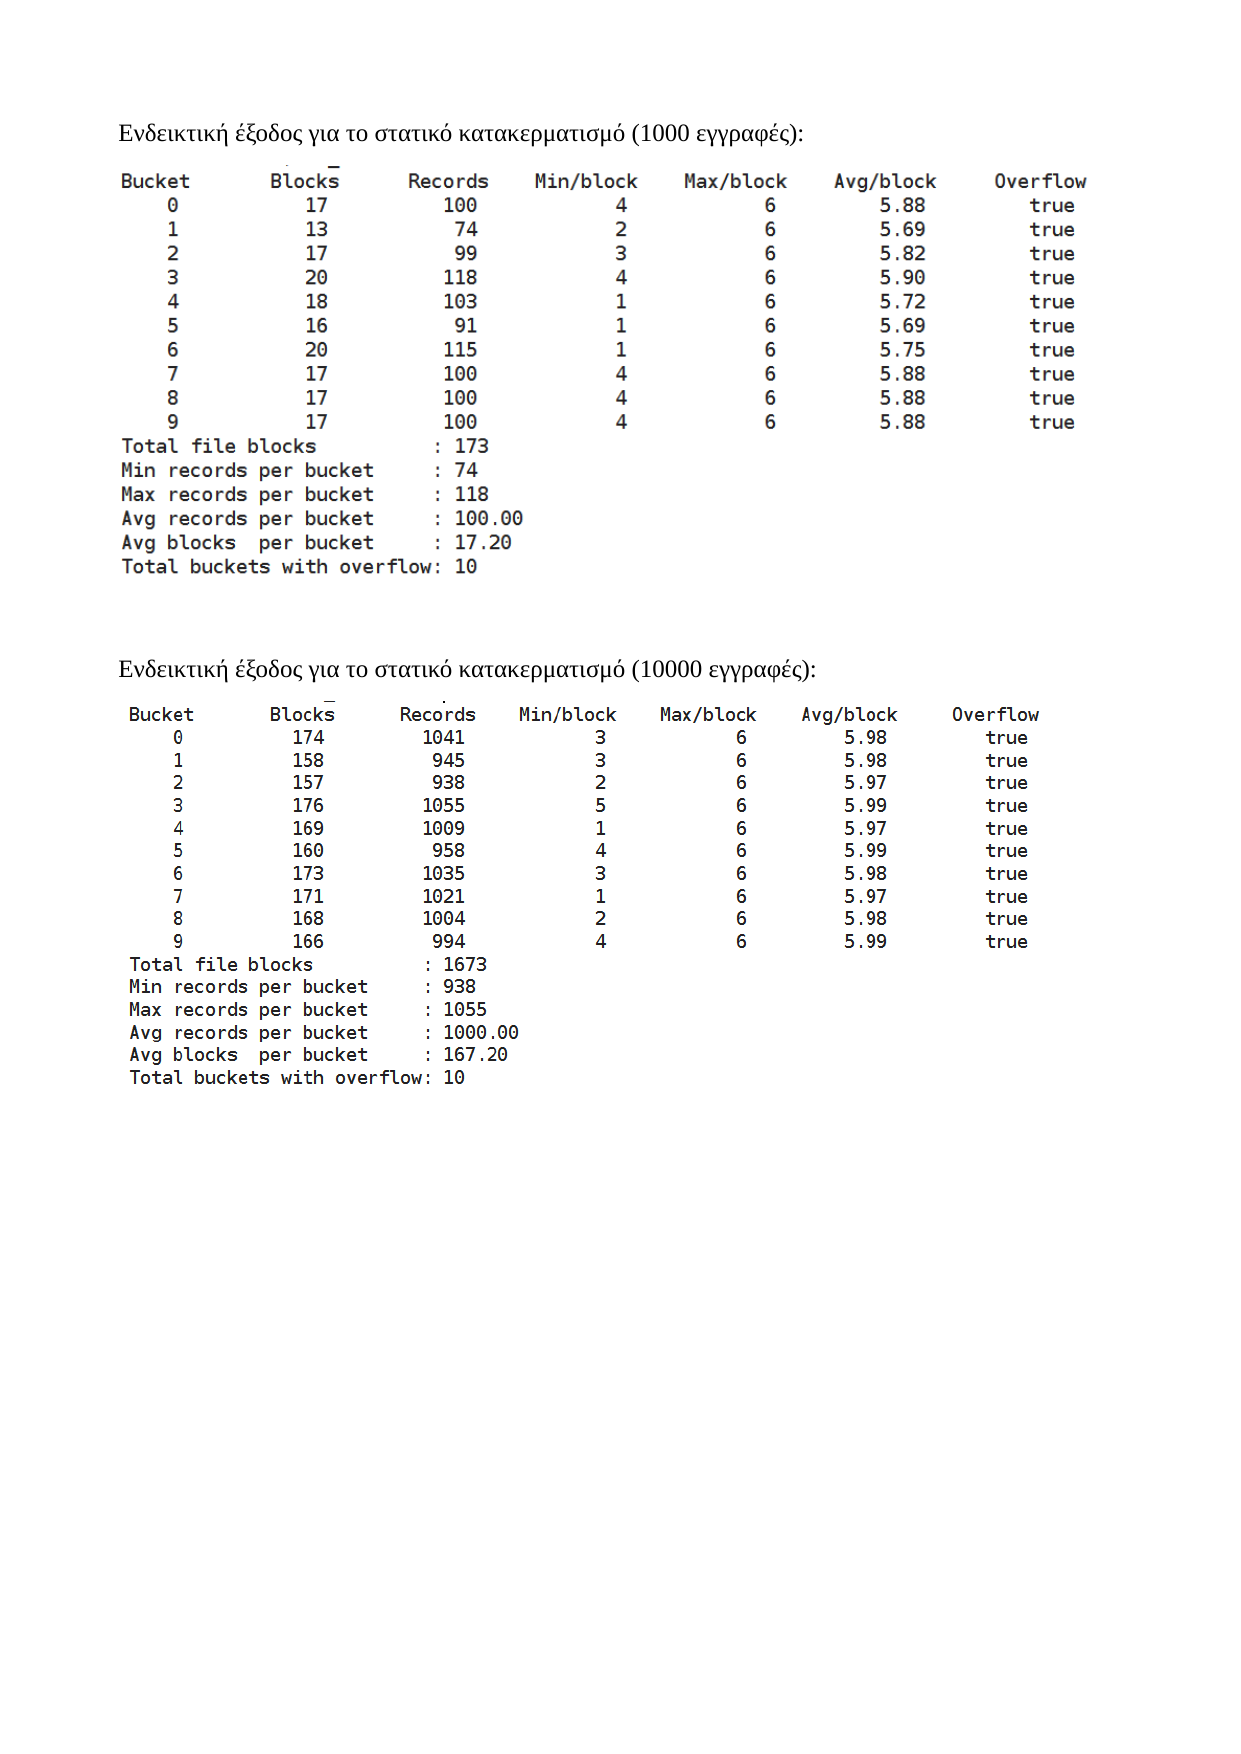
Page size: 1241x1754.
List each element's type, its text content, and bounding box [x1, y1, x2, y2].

picture [118, 165, 1123, 588]
text Ενδεικτική έξοδος για το στατικό κατακερματισμό (10000 εγγραφές): [118, 654, 1122, 682]
picture [118, 701, 1123, 1108]
text Ενδεικτική έξοδος για το στατικό κατακερματισμό (1000 εγγραφές): [118, 118, 1122, 147]
